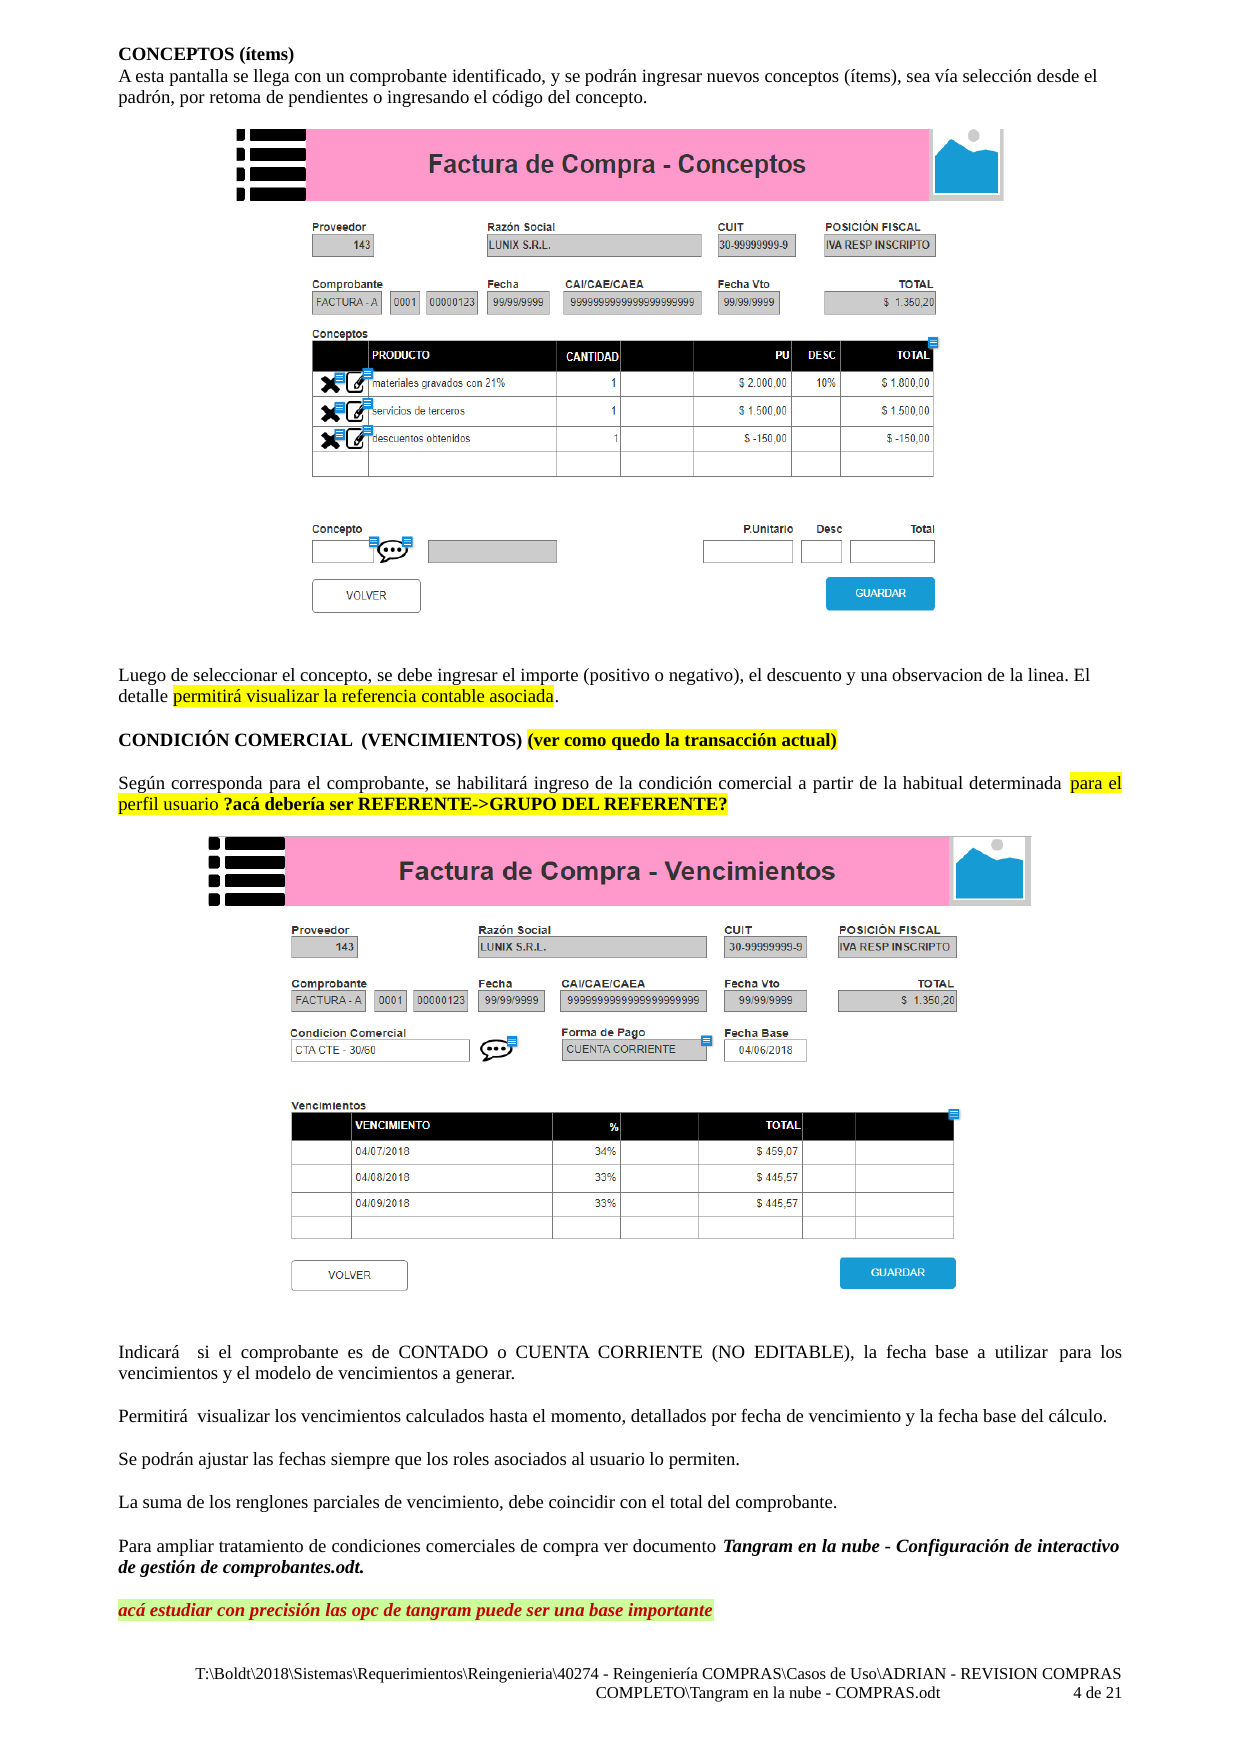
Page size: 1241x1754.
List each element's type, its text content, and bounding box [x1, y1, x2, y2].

text Indicará si el comprobante es de CONTADO o CUENTA CORRIENTE (NO EDITABLE), la fecha base a utilizar para los vencimientos y el modelo de vencimientos a generar. [118, 1341, 1122, 1384]
text Permitirá visualizar los vencimientos calculados hasta el momento, detallados por fecha de vencimiento y la fecha base del cálculo. [118, 1405, 1122, 1427]
text CONCEPTOS (ítems) [118, 43, 1122, 64]
text acá estudiar con precisión las opc de tangram puede ser una base importante [118, 1599, 1122, 1621]
text A esta pantalla se llega con un comprobante identificado, y se podrán ingresar nuevos conceptos (ítems), sea vía selección desde el padrón, por retoma de pendientes o ingresando el código del concepto. [118, 64, 1122, 108]
picture [236, 129, 1004, 621]
picture [208, 836, 1032, 1298]
text Según corresponda para el comprobante, se habilitará ingreso de la condición comercial a partir de la habitual determinada para el perfil usuario ?acá debería ser REFERENTE->GRUPO DEL REFERENTE? [118, 772, 1122, 815]
text Para ampliar tratamiento de condiciones comerciales de compra ver documento Tangram en la nube - Configuración de interactivo de gestión de comprobantes.odt. [118, 1534, 1122, 1578]
text CONDICIÓN COMERCIAL (VENCIMIENTOS) (ver como quedo la transacción actual) [118, 728, 1122, 750]
text La suma de los renglones parciales de vencimiento, debe coincidir con el total del comprobante. [118, 1491, 1122, 1513]
text Se podrán ajustar las fechas siempre que los roles asociados al usuario lo permiten. [118, 1448, 1122, 1470]
text Luego de seleccionar el concepto, se debe ingresar el importe (positivo o negativo), el descuento y una observacion de la linea. El detalle permitirá visualizar la referencia contable asociada. [118, 664, 1122, 707]
